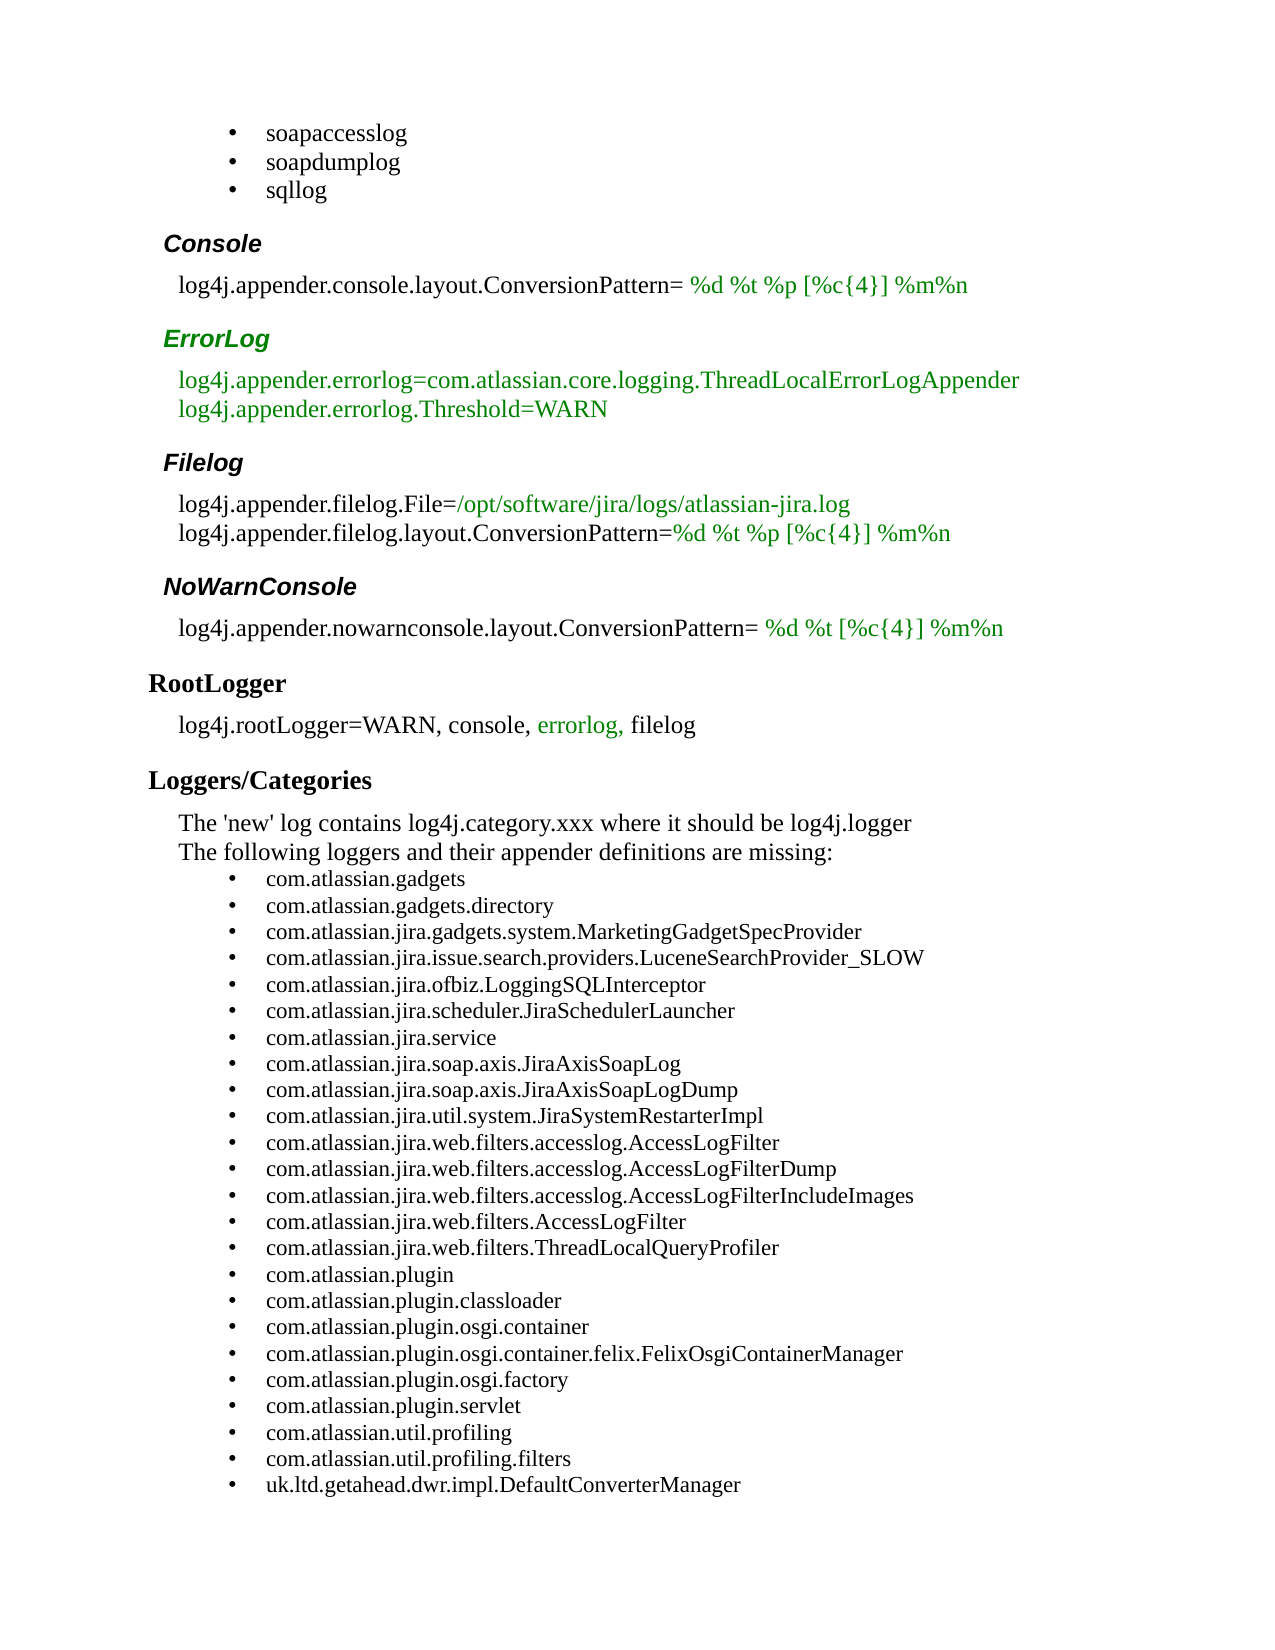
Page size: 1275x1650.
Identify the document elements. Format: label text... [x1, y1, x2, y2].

subtitle RootLogger [148, 667, 1157, 698]
list com.atlassian.jira.web.filters.AccessLogFilter [228, 1208, 1157, 1234]
text log4j.appender.errorlog.Threshold=WARN [178, 394, 1157, 423]
list com.atlassian.jira.gadgets.system.MarketingGadgetSpecProvider [228, 918, 1157, 944]
list soapaccesslog [228, 118, 1157, 147]
list com.atlassian.jira.ofbiz.LoggingSQLInterceptor [228, 971, 1157, 997]
text log4j.appender.filelog.File=/opt/software/jira/logs/atlassian-jira.log [178, 489, 1157, 518]
list com.atlassian.jira.service [228, 1023, 1157, 1050]
list com.atlassian.plugin.classloader [228, 1287, 1157, 1313]
text log4j.appender.errorlog=com.atlassian.core.logging.ThreadLocalErrorLogAppender [178, 366, 1157, 394]
list com.atlassian.jira.soap.axis.JiraAxisSoapLog [228, 1050, 1157, 1076]
text log4j.appender.nowarnconsole.layout.ConversionPattern= %d %t [%c{4}] %m%n [178, 613, 1157, 642]
list com.atlassian.jira.issue.search.providers.LuceneSearchProvider_SLOW [228, 944, 1157, 971]
list com.atlassian.jira.scheduler.JiraSchedulerLauncher [228, 997, 1157, 1023]
list com.atlassian.jira.web.filters.accesslog.AccessLogFilterDump [228, 1155, 1157, 1182]
list soapdumplog [228, 147, 1157, 176]
subtitle Loggers/Categories [148, 764, 1157, 795]
subtitle NoWarnConsole [163, 572, 1157, 601]
list sqllog [228, 176, 1157, 204]
list com.atlassian.jira.soap.axis.JiraAxisSoapLogDump [228, 1076, 1157, 1103]
list uk.ltd.getahead.dwr.impl.DefaultConverterManager [228, 1472, 1157, 1498]
subtitle Filelog [163, 448, 1157, 477]
text The following loggers and their appender definitions are missing: [178, 837, 1157, 865]
list com.atlassian.plugin.servlet [228, 1392, 1157, 1419]
list com.atlassian.plugin [228, 1261, 1157, 1287]
subtitle ErrorLog [163, 324, 1157, 353]
list com.atlassian.util.profiling.filters [228, 1445, 1157, 1472]
text The 'new' log contains log4j.category.xxx where it should be log4j.logger [178, 808, 1157, 837]
text log4j.appender.filelog.layout.ConversionPattern=%d %t %p [%c{4}] %m%n [178, 518, 1157, 547]
list com.atlassian.gadgets [228, 865, 1157, 892]
text log4j.rootLogger=WARN, console, errorlog, filelog [178, 711, 1157, 739]
list com.atlassian.util.profiling [228, 1419, 1157, 1445]
list com.atlassian.jira.util.system.JiraSystemRestarterImpl [228, 1103, 1157, 1129]
subtitle Console [163, 229, 1157, 258]
list com.atlassian.plugin.osgi.factory [228, 1366, 1157, 1392]
list com.atlassian.plugin.osgi.container.felix.FelixOsgiContainerManager [228, 1340, 1157, 1366]
list com.atlassian.gadgets.directory [228, 892, 1157, 918]
list com.atlassian.jira.web.filters.ThreadLocalQueryProfiler [228, 1234, 1157, 1261]
text log4j.appender.console.layout.ConversionPattern= %d %t %p [%c{4}] %m%n [178, 271, 1157, 299]
list com.atlassian.plugin.osgi.container [228, 1313, 1157, 1340]
list com.atlassian.jira.web.filters.accesslog.AccessLogFilterIncludeImages [228, 1182, 1157, 1208]
list com.atlassian.jira.web.filters.accesslog.AccessLogFilter [228, 1129, 1157, 1155]
